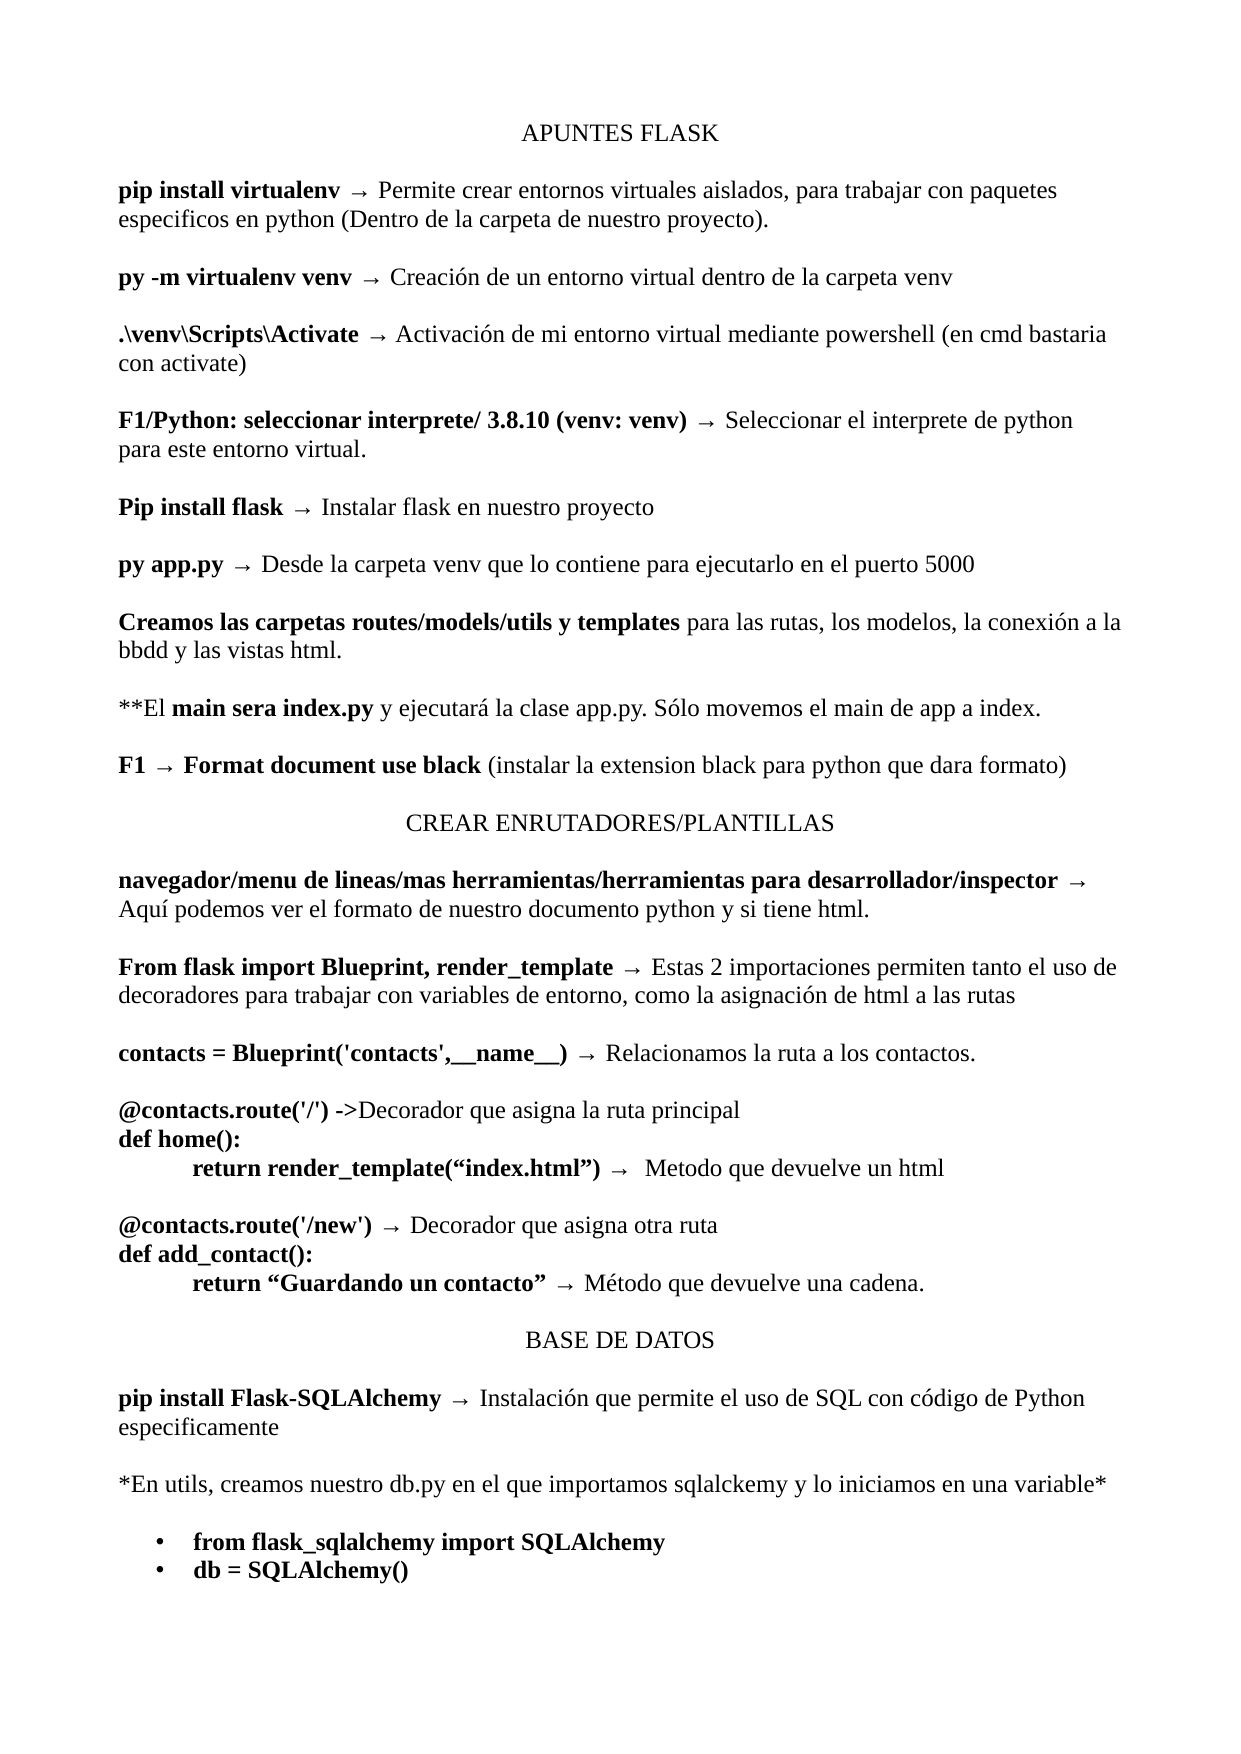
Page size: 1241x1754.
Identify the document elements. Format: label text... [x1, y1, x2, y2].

text navegador/menu de lineas/mas herramientas/herramientas para desarrollador/inspector → Aquí podemos ver el formato de nuestro documento python y si tiene html. [118, 866, 1122, 923]
text *En utils, creamos nuestro db.py en el que importamos sqlalckemy y lo iniciamos en una variable* [118, 1469, 1122, 1498]
text @contacts.route('/') ->Decorador que asigna la ruta principal [118, 1096, 1122, 1124]
text From flask import Blueprint, render_template → Estas 2 importaciones permiten tanto el uso de decoradores para trabajar con variables de entorno, como la asignación de html a las rutas [118, 952, 1122, 1009]
text contacts = Blueprint('contacts',__name__) → Relacionamos la ruta a los contactos. [118, 1038, 1122, 1067]
text .\venv\Scripts\Activate → Activación de mi entorno virtual mediante powershell (en cmd bastaria con activate) [118, 319, 1122, 377]
text APUNTES FLASK [118, 118, 1122, 147]
text BASE DE DATOS [118, 1326, 1122, 1354]
text CREAR ENRUTADORES/PLANTILLAS [118, 808, 1122, 837]
text F1/Python: seleccionar interprete/ 3.8.10 (venv: venv) → Seleccionar el interprete de python para este entorno virtual. [118, 406, 1122, 463]
text return “Guardando un contacto” → Método que devuelve una cadena. [118, 1268, 1122, 1297]
list db = SQLAlchemy() [156, 1556, 1122, 1584]
text pip install Flask-SQLAlchemy → Instalación que permite el uso de SQL con código de Python especificamente [118, 1354, 1122, 1441]
text def home(): [118, 1124, 1122, 1153]
text F1 → Format document use black (instalar la extension black para python que dara formato) [118, 751, 1122, 779]
text py app.py → Desde la carpeta venv que lo contiene para ejecutarlo en el puerto 5000 [118, 549, 1122, 578]
text @contacts.route('/new') → Decorador que asigna otra ruta [118, 1211, 1122, 1239]
list from flask_sqlalchemy import SQLAlchemy [156, 1527, 1122, 1556]
text pip install virtualenv → Permite crear entornos virtuales aislados, para trabajar con paquetes especificos en python (Dentro de la carpeta de nuestro proyecto). [118, 176, 1122, 233]
text return render_template(“index.html”) → Metodo que devuelve un html [118, 1153, 1122, 1182]
text Pip install flask → Instalar flask en nuestro proyecto [118, 492, 1122, 521]
text **El main sera index.py y ejecutará la clase app.py. Sólo movemos el main de app a index. [118, 693, 1122, 722]
text def add_contact(): [118, 1239, 1122, 1268]
text py -m virtualenv venv → Creación de un entorno virtual dentro de la carpeta venv [118, 262, 1122, 291]
text Creamos las carpetas routes/models/utils y templates para las rutas, los modelos, la conexión a la bbdd y las vistas html. [118, 607, 1122, 664]
